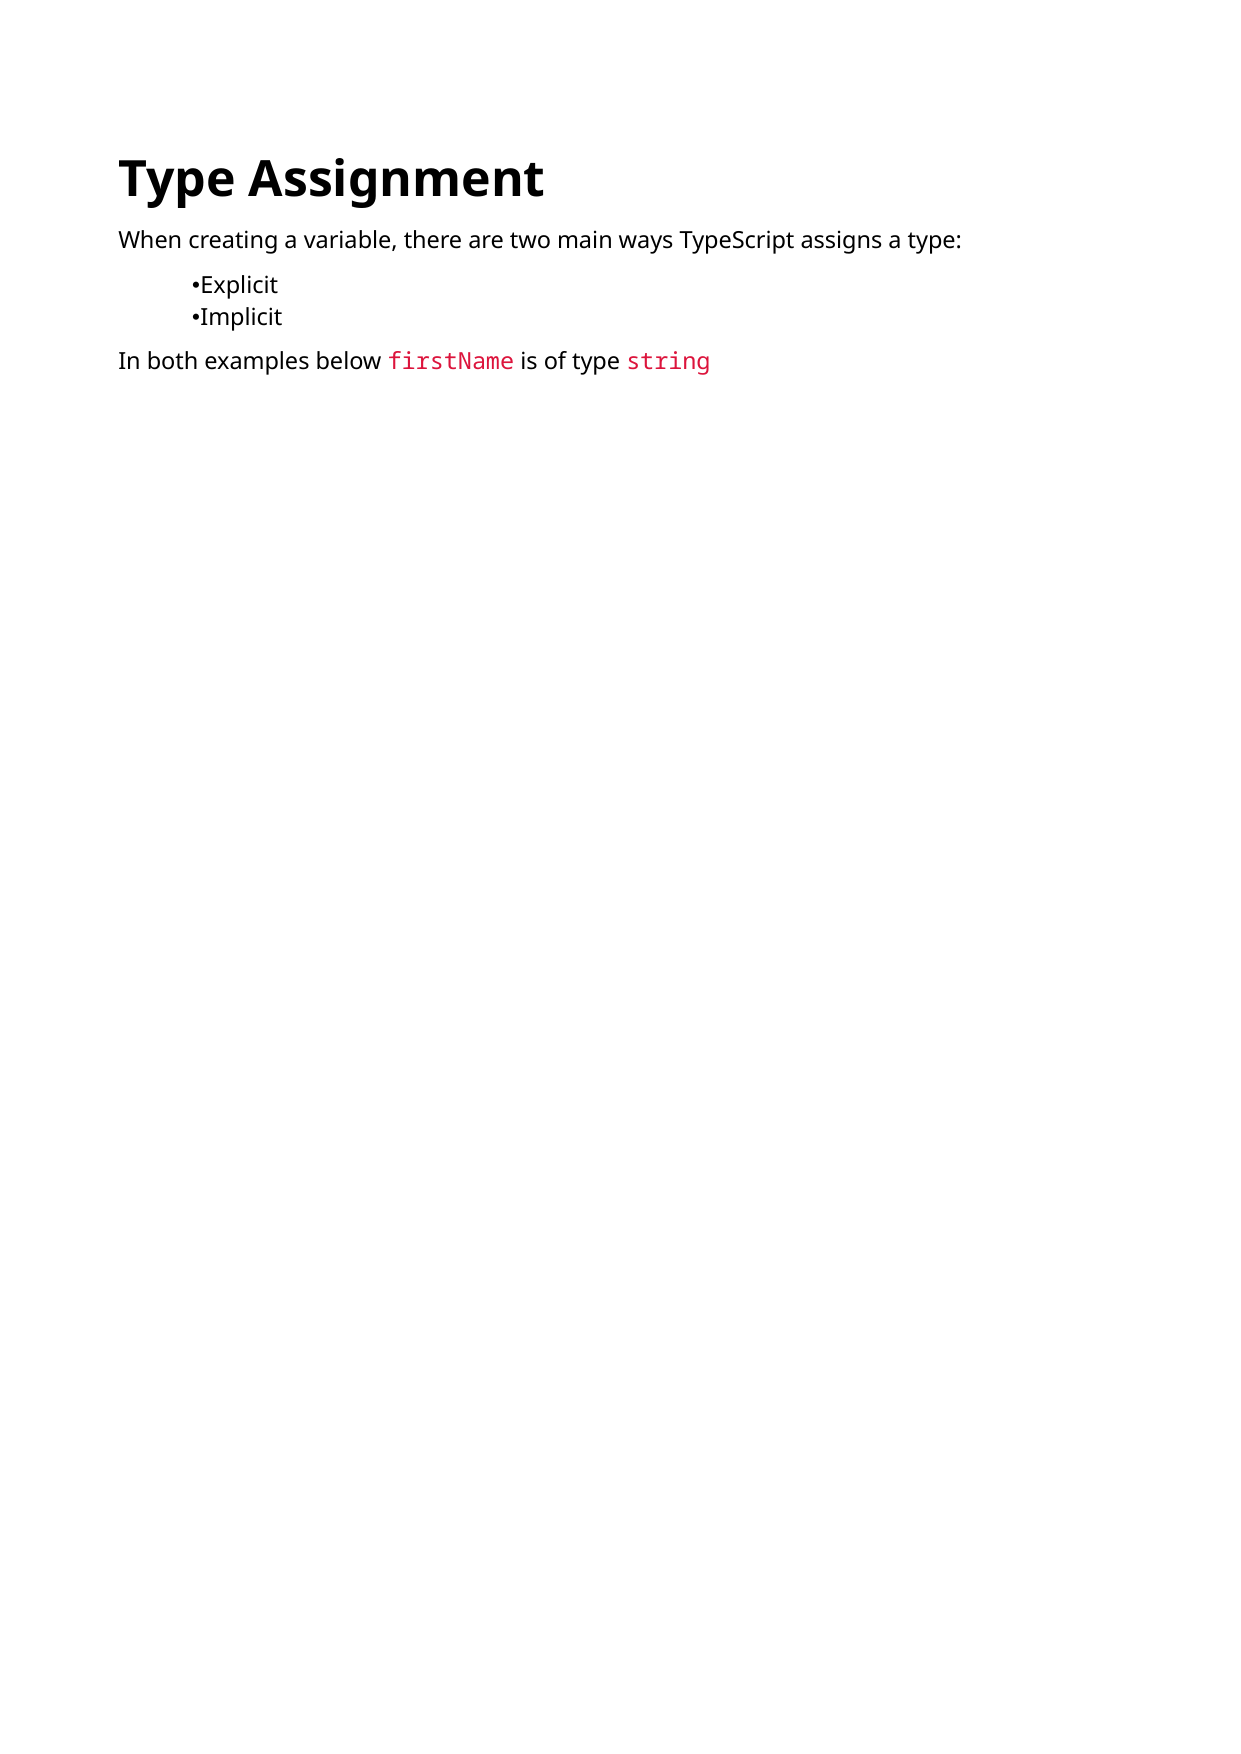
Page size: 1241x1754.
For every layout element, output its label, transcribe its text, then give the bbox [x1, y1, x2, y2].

list Explicit [118, 268, 1122, 300]
text When creating a variable, there are two main ways TypeScript assigns a type: [118, 224, 1122, 256]
list Implicit [118, 300, 1122, 332]
text In both examples below firstName is of type string [118, 345, 1122, 377]
subtitle Type Assignment [118, 143, 1122, 211]
